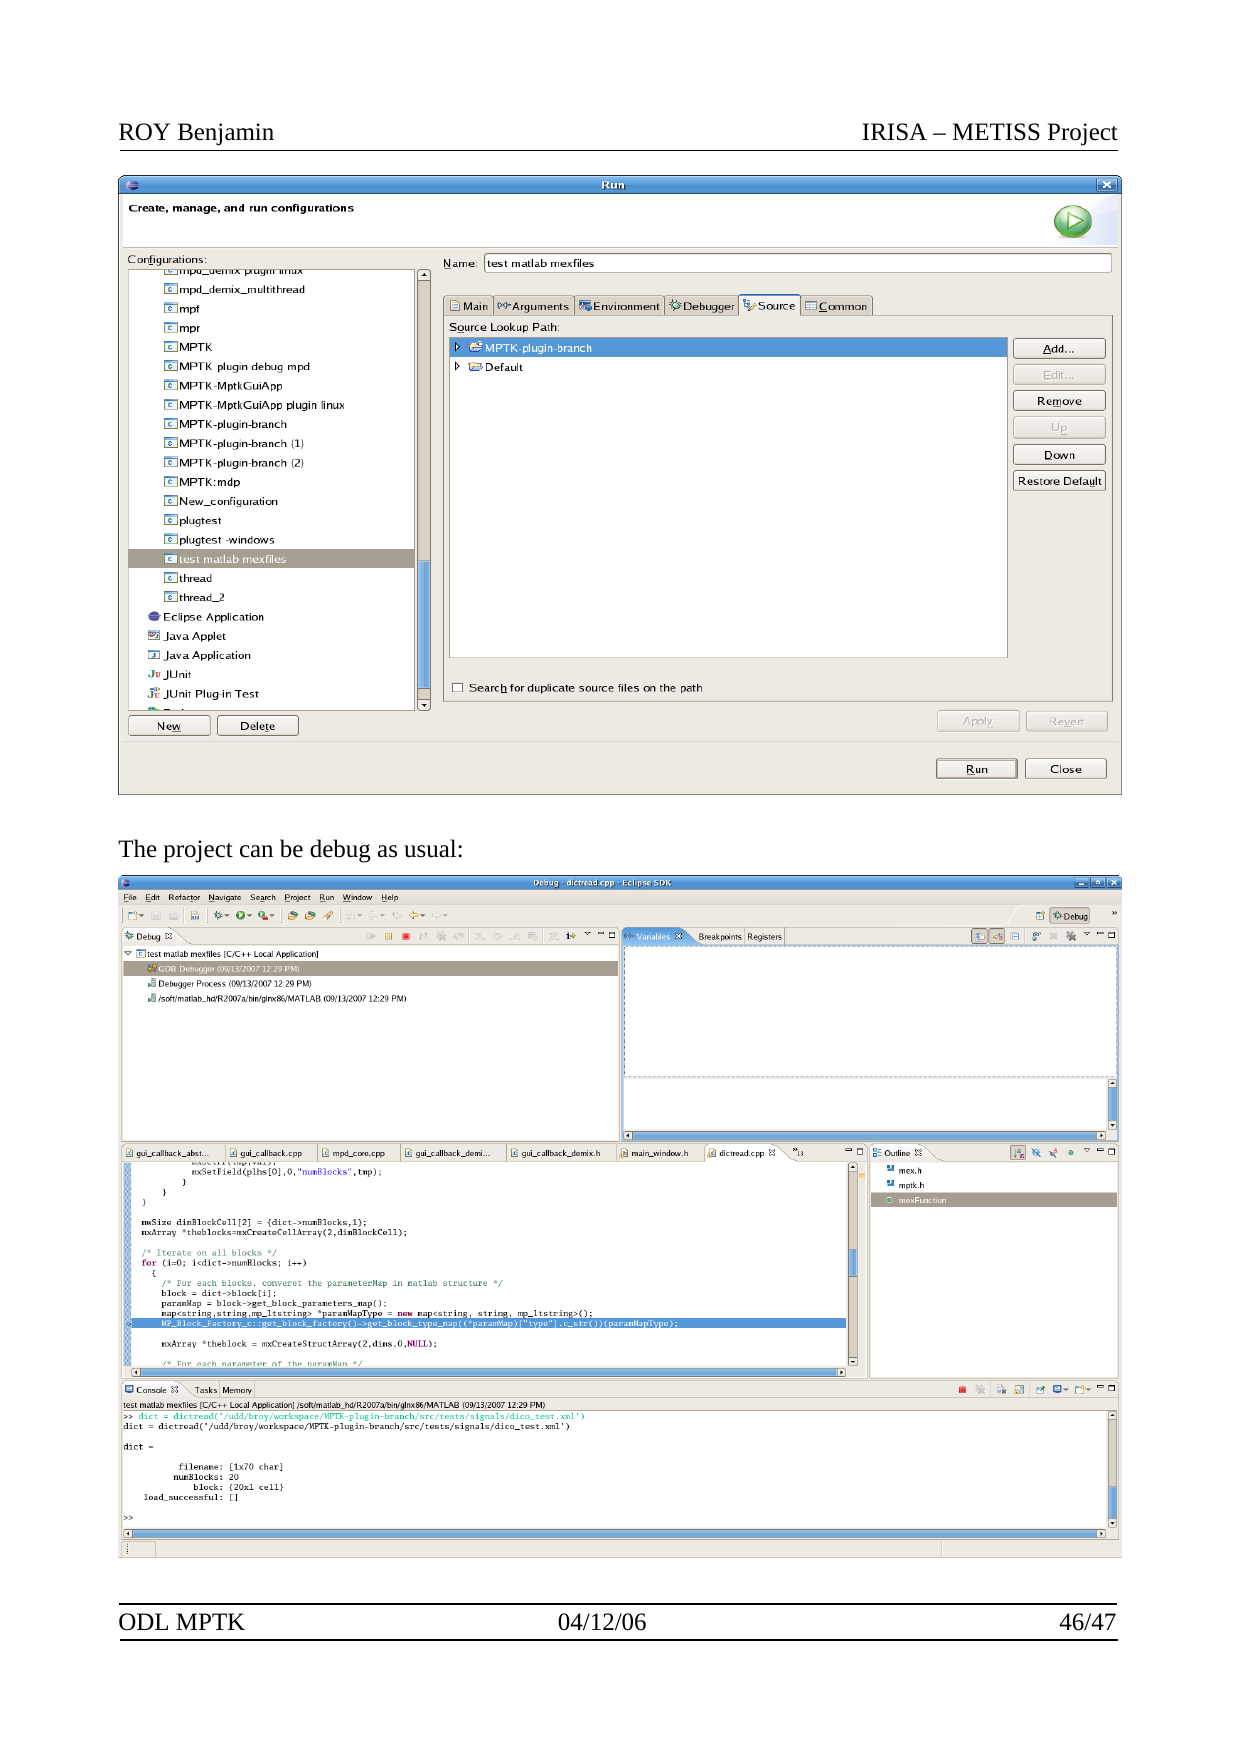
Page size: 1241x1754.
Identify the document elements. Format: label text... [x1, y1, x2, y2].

picture [118, 875, 1122, 1558]
text The project can be debug as usual: [118, 835, 1122, 863]
picture [118, 175, 1122, 795]
